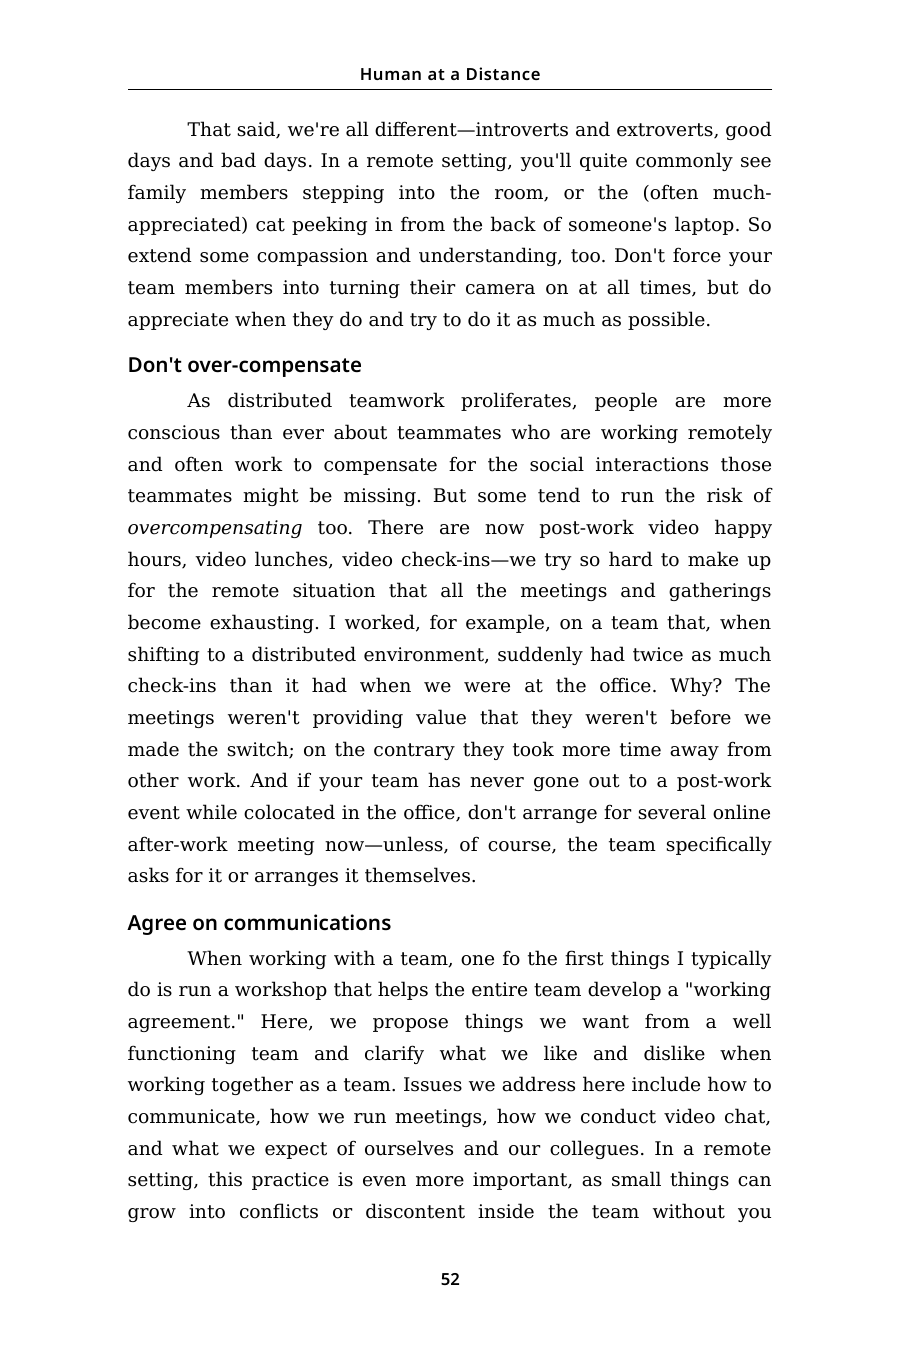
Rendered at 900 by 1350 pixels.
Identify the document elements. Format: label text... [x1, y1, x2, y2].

subtitle Don't over-compensate [127, 353, 772, 378]
text That said, we're all different—introverts and extroverts, good days and bad days. In a remote setting, you'll quite commonly see family members stepping into the room, or the (often much-appreciated) cat peeking in from the back of someone's laptop. So extend some compassion and understanding, too. Don't force your team members into turning their camera on at all times, but do appreciate when they do and try to do it as much as possible. [127, 118, 772, 330]
text When working with a team, one fo the first things I typically do is run a workshop that helps the entire team develop a "working agreement." Here, we propose things we want from a well functioning team and clarify what we like and dislike when working together as a team. Issues we address here include how to communicate, how we run meetings, how we conduct video chat, and what we expect of ourselves and our collegues. In a remote setting, this practice is even more important, as small things can grow into conflicts or discontent inside the team without you [127, 947, 772, 1223]
subtitle Agree on communications [127, 910, 772, 935]
text As distributed teamwork proliferates, people are more conscious than ever about teammates who are working remotely and often work to compensate for the social interactions those teammates might be missing. But some tend to run the risk of overcompensating too. There are now post-work video happy hours, video lunches, video check-ins—we try so hard to make up for the remote situation that all the meetings and gatherings become exhausting. I worked, for example, on a team that, when shifting to a distributed environment, suddenly had twice as much check-ins than it had when we were at the office. Why? The meetings weren't providing value that they weren't before we made the switch; on the contrary they took more time away from other work. And if your team has never gone out to a post-work event while colocated in the office, don't arrange for several online after-work meeting now—unless, of course, the team specifically asks for it or arranges it themselves. [127, 391, 772, 887]
